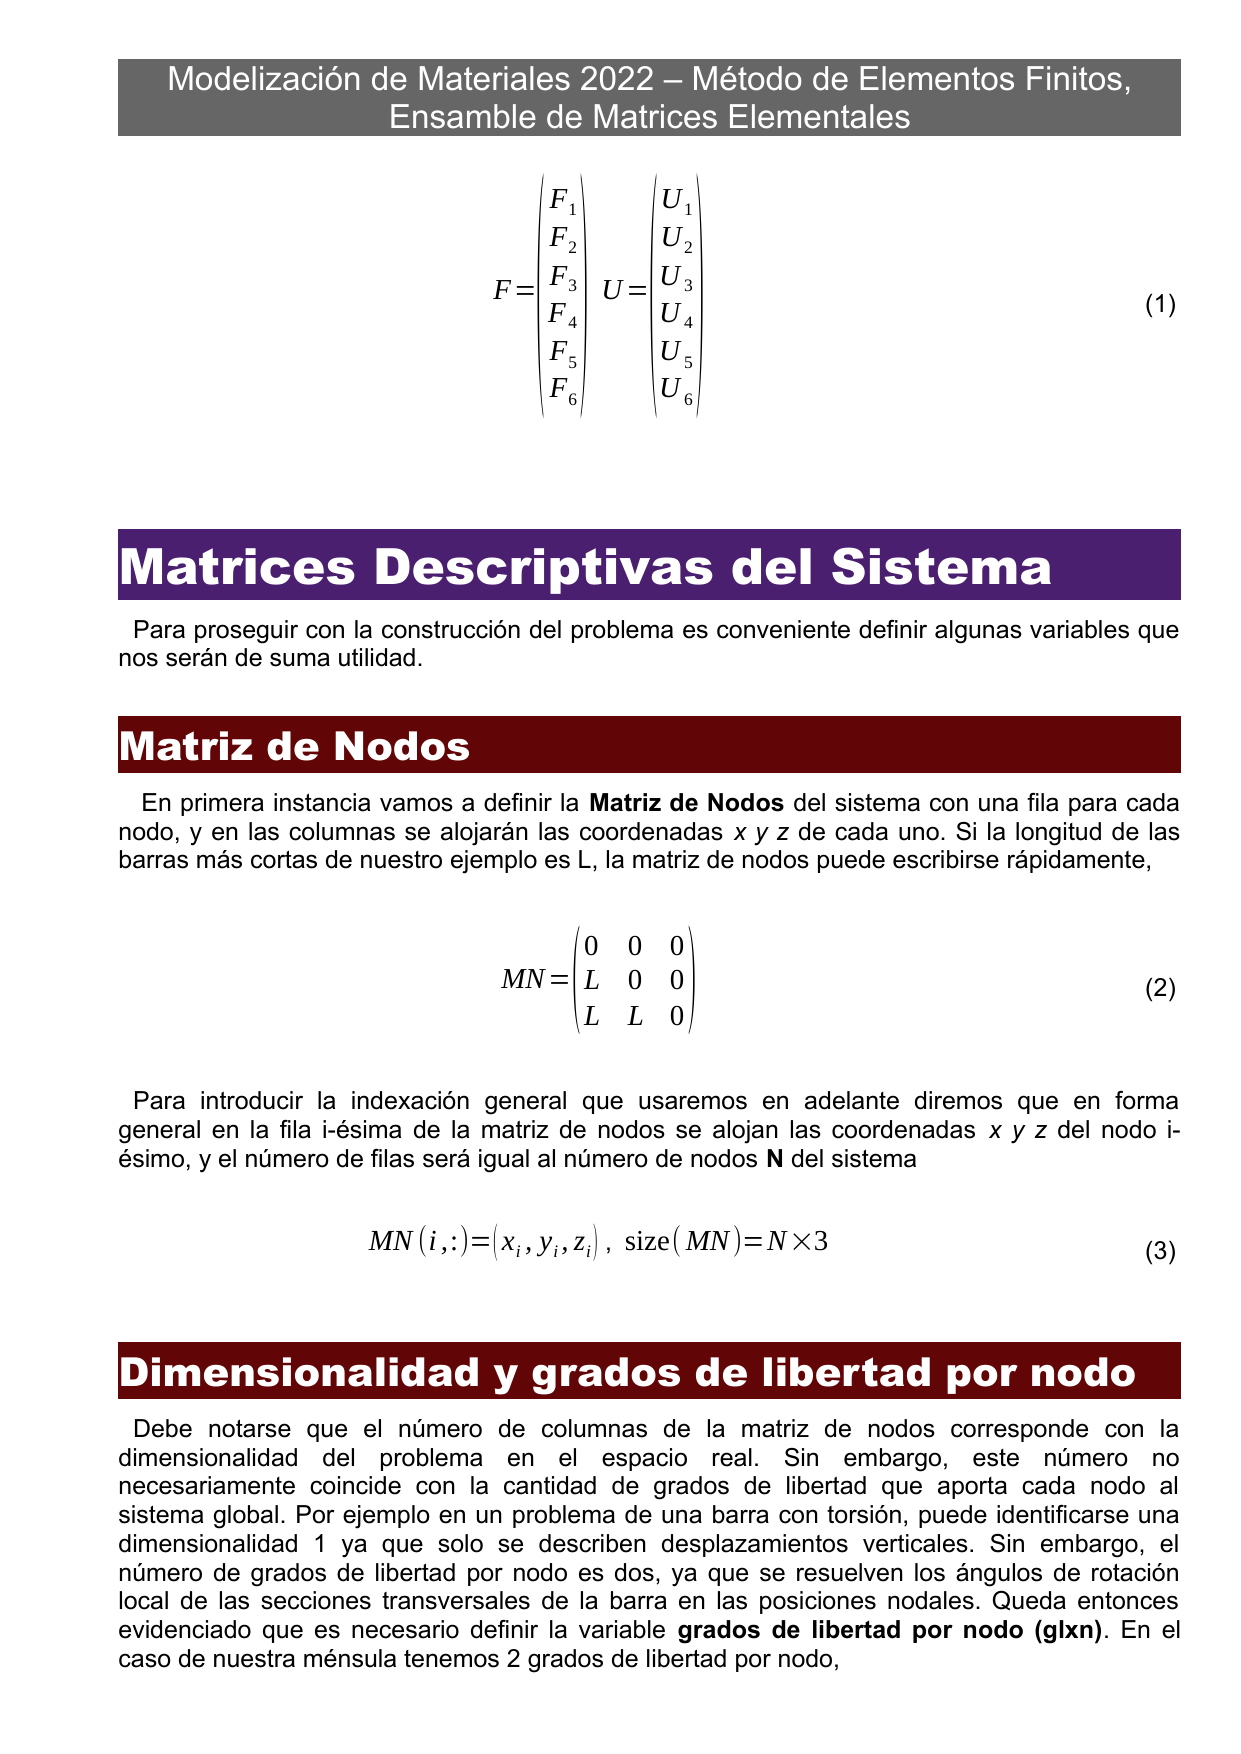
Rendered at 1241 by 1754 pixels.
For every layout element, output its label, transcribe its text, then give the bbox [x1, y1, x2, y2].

table_header (3) [1063, 1217, 1181, 1283]
subtitle Matrices Descriptivas del Sistema [118, 529, 1181, 600]
text Debe notarse que el número de columnas de la matriz de nodos corresponde con la dimensionalidad del problema en el espacio real. Sin embargo, este número no necesariamente coincide con la cantidad de grados de libertad que aporta cada nodo al sistema global. Por ejemplo en un problema de una barra con torsión, puede identificarse una dimensionalidad 1 ya que solo se describen desplazamientos verticales. Sin embargo, el número de grados de libertad por nodo es dos, ya que se resuelven los ángulos de rotación local de las secciones transversales de la barra en las posiciones nodales. Queda entonces evidenciado que es necesario definir la variable grados de libertad por nodo (glxn). En el caso de nuestra ménsula tenemos 2 grados de libertad por nodo, [118, 1414, 1181, 1672]
subtitle Matriz de Nodos [118, 716, 1181, 773]
table_header (1) [1063, 165, 1181, 441]
table_header , [118, 1217, 1063, 1283]
table_header [118, 165, 1063, 441]
table_header (2) [1063, 918, 1181, 1057]
text Para introducir la indexación general que usaremos en adelante diremos que en forma general en la fila i-ésima de la matriz de nodos se alojan las coordenadas x y z del nodo i-ésimo, y el número de filas será igual al número de nodos N del sistema [118, 1086, 1181, 1172]
table_header [118, 918, 1063, 1057]
text En primera instancia vamos a definir la Matriz de Nodos del sistema con una fila para cada nodo, y en las columnas se alojarán las coordenadas x y z de cada uno. Si la longitud de las barras más cortas de nuestro ejemplo es L, la matriz de nodos puede escribirse rápidamente, [118, 788, 1181, 874]
text Para proseguir con la construcción del problema es conveniente definir algunas variables que nos serán de suma utilidad. [118, 615, 1181, 672]
subtitle Dimensionalidad y grados de libertad por nodo [118, 1342, 1181, 1399]
